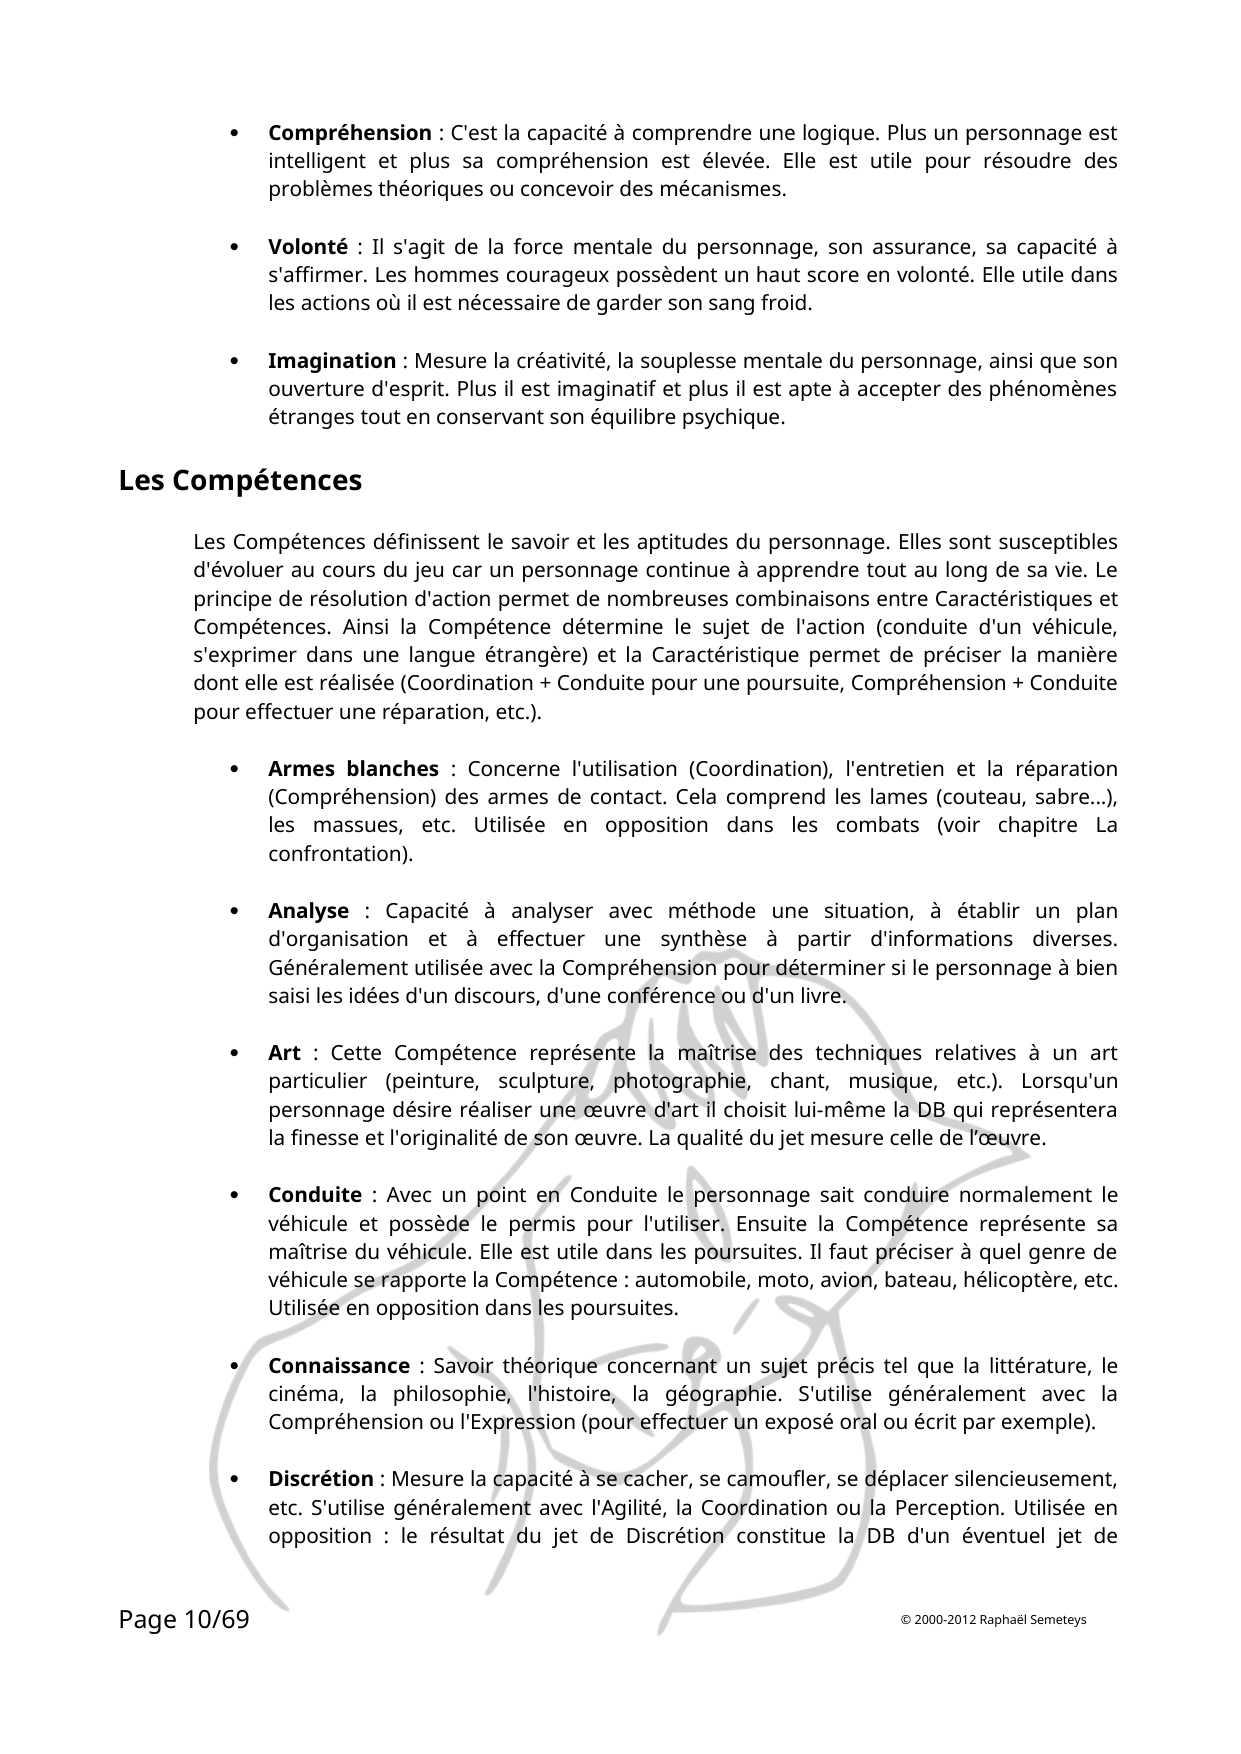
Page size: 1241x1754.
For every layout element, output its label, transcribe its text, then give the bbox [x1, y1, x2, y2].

list Imagination : Mesure la créativité, la souplesse mentale du personnage, ainsi que son ouverture d'esprit. Plus il est imaginatif et plus il est apte à accepter des phénomènes étranges tout en conservant son équilibre psychique. [231, 346, 1119, 431]
list Volonté : Il s'agit de la force mentale du personnage, son assurance, sa capacité à s'affirmer. Les hommes courageux possèdent un haut score en volonté. Elle utile dans les actions où il est nécessaire de garder son sang froid. [231, 232, 1119, 317]
list Analyse : Capacité à analyser avec méthode une situation, à établir un plan d'organisation et à effectuer une synthèse à partir d'informations diverses. Généralement utilisée avec la Compréhension pour déterminer si le personnage à bien saisi les idées d'un discours, d'une conférence ou d'un livre. [231, 896, 1119, 1009]
subtitle Les Compétences [118, 460, 1122, 498]
list Discrétion : Mesure la capacité à se cacher, se camoufler, se déplacer silencieusement, etc. S'utilise généralement avec l'Agilité, la Coordination ou la Perception. Utilisée en opposition : le résultat du jet de Discrétion constitue la DB d'un éventuel jet de [231, 1464, 1119, 1549]
list Armes blanches : Concerne l'utilisation (Coordination), l'entretien et la réparation (Compréhension) des armes de contact. Cela comprend les lames (couteau, sabre...), les massues, etc. Utilisée en opposition dans les combats (voir chapitre La confrontation). [231, 754, 1119, 867]
text Les Compétences définissent le savoir et les aptitudes du personnage. Elles sont susceptibles d'évoluer au cours du jeu car un personnage continue à apprendre tout au long de sa vie. Le principe de résolution d'action permet de nombreuses combinaisons entre Caractéristiques et Compétences. Ainsi la Compétence détermine le sujet de l'action (conduite d'un véhicule, s'exprimer dans une langue étrangère) et la Caractéristique permet de préciser la manière dont elle est réalisée (Coordination + Conduite pour une poursuite, Compréhension + Conduite pour effectuer une réparation, etc.). [193, 527, 1119, 725]
list Connaissance : Savoir théorique concernant un sujet précis tel que la littérature, le cinéma, la philosophie, l'histoire, la géographie. S'utilise généralement avec la Compréhension ou l'Expression (pour effectuer un exposé oral ou écrit par exemple). [231, 1351, 1119, 1435]
picture [220, 948, 1021, 1636]
list Art : Cette Compétence représente la maîtrise des techniques relatives à un art particulier (peinture, sculpture, photographie, chant, musique, etc.). Lorsqu'un personnage désire réaliser une œuvre d'art il choisit lui-même la DB qui représentera la finesse et l'originalité de son œuvre. La qualité du jet mesure celle de l’œuvre. [231, 1038, 1119, 1151]
list Conduite : Avec un point en Conduite le personnage sait conduire normalement le véhicule et possède le permis pour l'utiliser. Ensuite la Compétence représente sa maîtrise du véhicule. Elle est utile dans les poursuites. Il faut préciser à quel genre de véhicule se rapporte la Compétence : automobile, moto, avion, bateau, hélicoptère, etc. Utilisée en opposition dans les poursuites. [231, 1180, 1119, 1322]
list Compréhension : C'est la capacité à comprendre une logique. Plus un personnage est intelligent et plus sa compréhension est élevée. Elle est utile pour résoudre des problèmes théoriques ou concevoir des mécanismes. [231, 118, 1119, 203]
